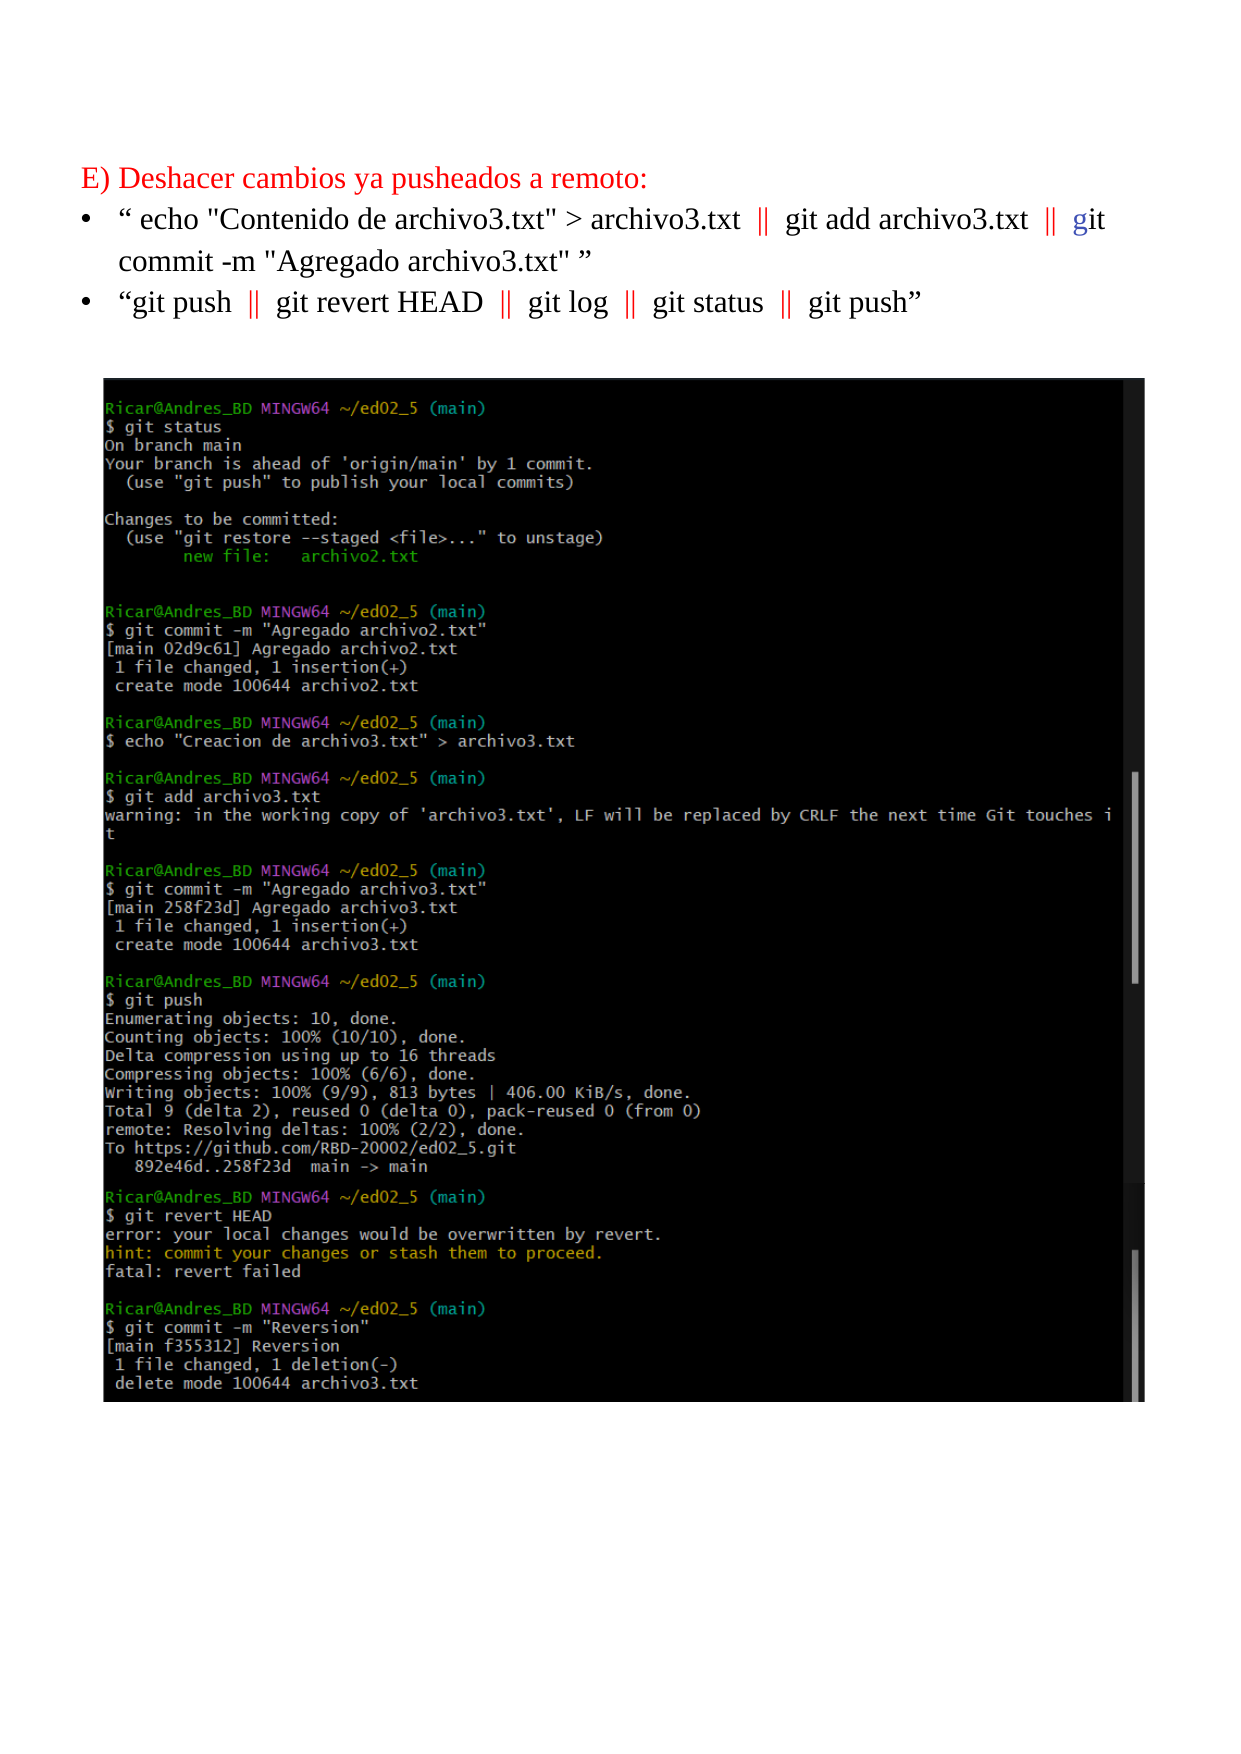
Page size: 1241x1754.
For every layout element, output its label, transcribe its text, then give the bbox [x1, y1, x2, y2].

list Deshacer cambios ya pusheados a remoto: [81, 159, 1122, 195]
list “git push || git revert HEAD || git log || git status || git push” [81, 283, 1122, 319]
picture [103, 378, 1145, 1402]
list “ echo "Contenido de archivo3.txt" > archivo3.txt || git add archivo3.txt || git commit -m "Agregado archivo3.txt" ” [81, 201, 1122, 278]
